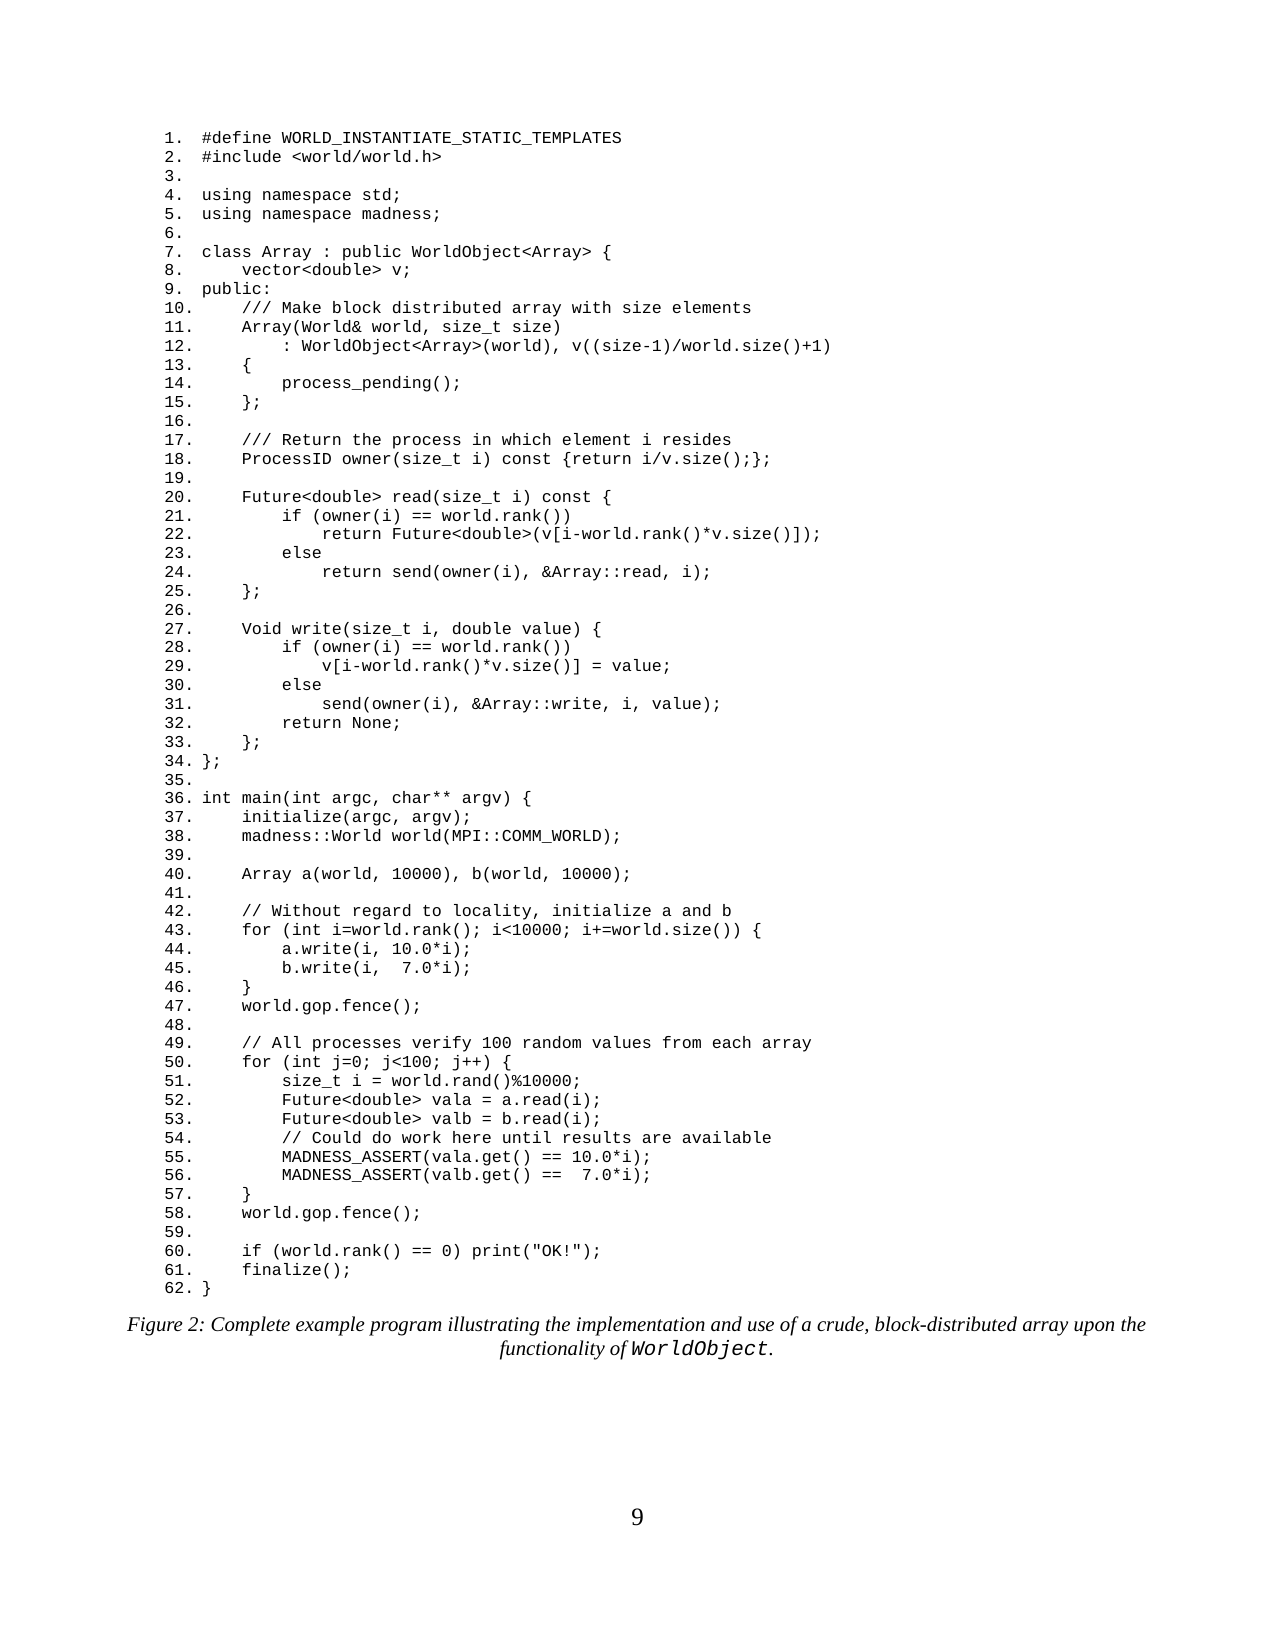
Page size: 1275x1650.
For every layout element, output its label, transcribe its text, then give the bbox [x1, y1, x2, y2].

list Future<double> valb = b.read(i); [164, 1110, 1148, 1129]
list #define WORLD_INSTANTIATE_STATIC_TEMPLATES [164, 130, 1148, 149]
list }; [164, 582, 1148, 601]
list madness::World world(MPI::COMM_WORLD); [164, 828, 1148, 846]
list else [164, 545, 1148, 564]
list for (int j=0; j<100; j++) { [164, 1054, 1148, 1073]
list { [164, 356, 1148, 375]
list Void write(size_t i, double value) { [164, 620, 1148, 639]
list ProcessID owner(size_t i) const {return i/v.size();}; [164, 451, 1148, 469]
list MADNESS_ASSERT(valb.get() == 7.0*i); [164, 1167, 1148, 1186]
list finalize(); [164, 1261, 1148, 1280]
list } [164, 978, 1148, 997]
list else [164, 677, 1148, 696]
list send(owner(i), &Array::write, i, value); [164, 696, 1148, 714]
list if (owner(i) == world.rank()) [164, 507, 1148, 526]
list for (int i=world.rank(); i<10000; i+=world.size()) { [164, 922, 1148, 941]
list size_t i = world.rand()%10000; [164, 1073, 1148, 1092]
list a.write(i, 10.0*i); [164, 941, 1148, 959]
list return Future<double>(v[i-world.rank()*v.size()]); [164, 526, 1148, 545]
list } [164, 1186, 1148, 1205]
list world.gop.fence(); [164, 1205, 1148, 1223]
list /// Return the process in which element i resides [164, 432, 1148, 451]
list class Array : public WorldObject<Array> { [164, 243, 1148, 262]
list // Without regard to locality, initialize a and b [164, 903, 1148, 922]
list using namespace madness; [164, 205, 1148, 224]
list public: [164, 281, 1148, 300]
list // Could do work here until results are available [164, 1129, 1148, 1148]
list Future<double> read(size_t i) const { [164, 488, 1148, 507]
list return None; [164, 714, 1148, 733]
list b.write(i, 7.0*i); [164, 959, 1148, 978]
text Figure 2: Complete example program illustrating the implementation and use of a crude, block-distributed array upon the functionality of WorldObject. [127, 1311, 1148, 1361]
list Array(World& world, size_t size) [164, 318, 1148, 337]
list return send(owner(i), &Array::read, i); [164, 564, 1148, 582]
list Future<double> vala = a.read(i); [164, 1092, 1148, 1110]
list }; [164, 394, 1148, 413]
list } [164, 1280, 1148, 1299]
list // All processes verify 100 random values from each array [164, 1035, 1148, 1054]
list using namespace std; [164, 187, 1148, 205]
list world.gop.fence(); [164, 997, 1148, 1016]
list }; [164, 752, 1148, 771]
list /// Make block distributed array with size elements [164, 300, 1148, 318]
list MADNESS_ASSERT(vala.get() == 10.0*i); [164, 1148, 1148, 1167]
list if (world.rank() == 0) print("OK!"); [164, 1242, 1148, 1261]
list if (owner(i) == world.rank()) [164, 639, 1148, 658]
list initialize(argc, argv); [164, 809, 1148, 828]
list }; [164, 733, 1148, 752]
list process_pending(); [164, 375, 1148, 394]
list int main(int argc, char** argv) { [164, 790, 1148, 809]
list vector<double> v; [164, 262, 1148, 281]
list #include <world/world.h> [164, 149, 1148, 168]
list Array a(world, 10000), b(world, 10000); [164, 865, 1148, 884]
list v[i-world.rank()*v.size()] = value; [164, 658, 1148, 677]
list : WorldObject<Array>(world), v((size-1)/world.size()+1) [164, 337, 1148, 356]
